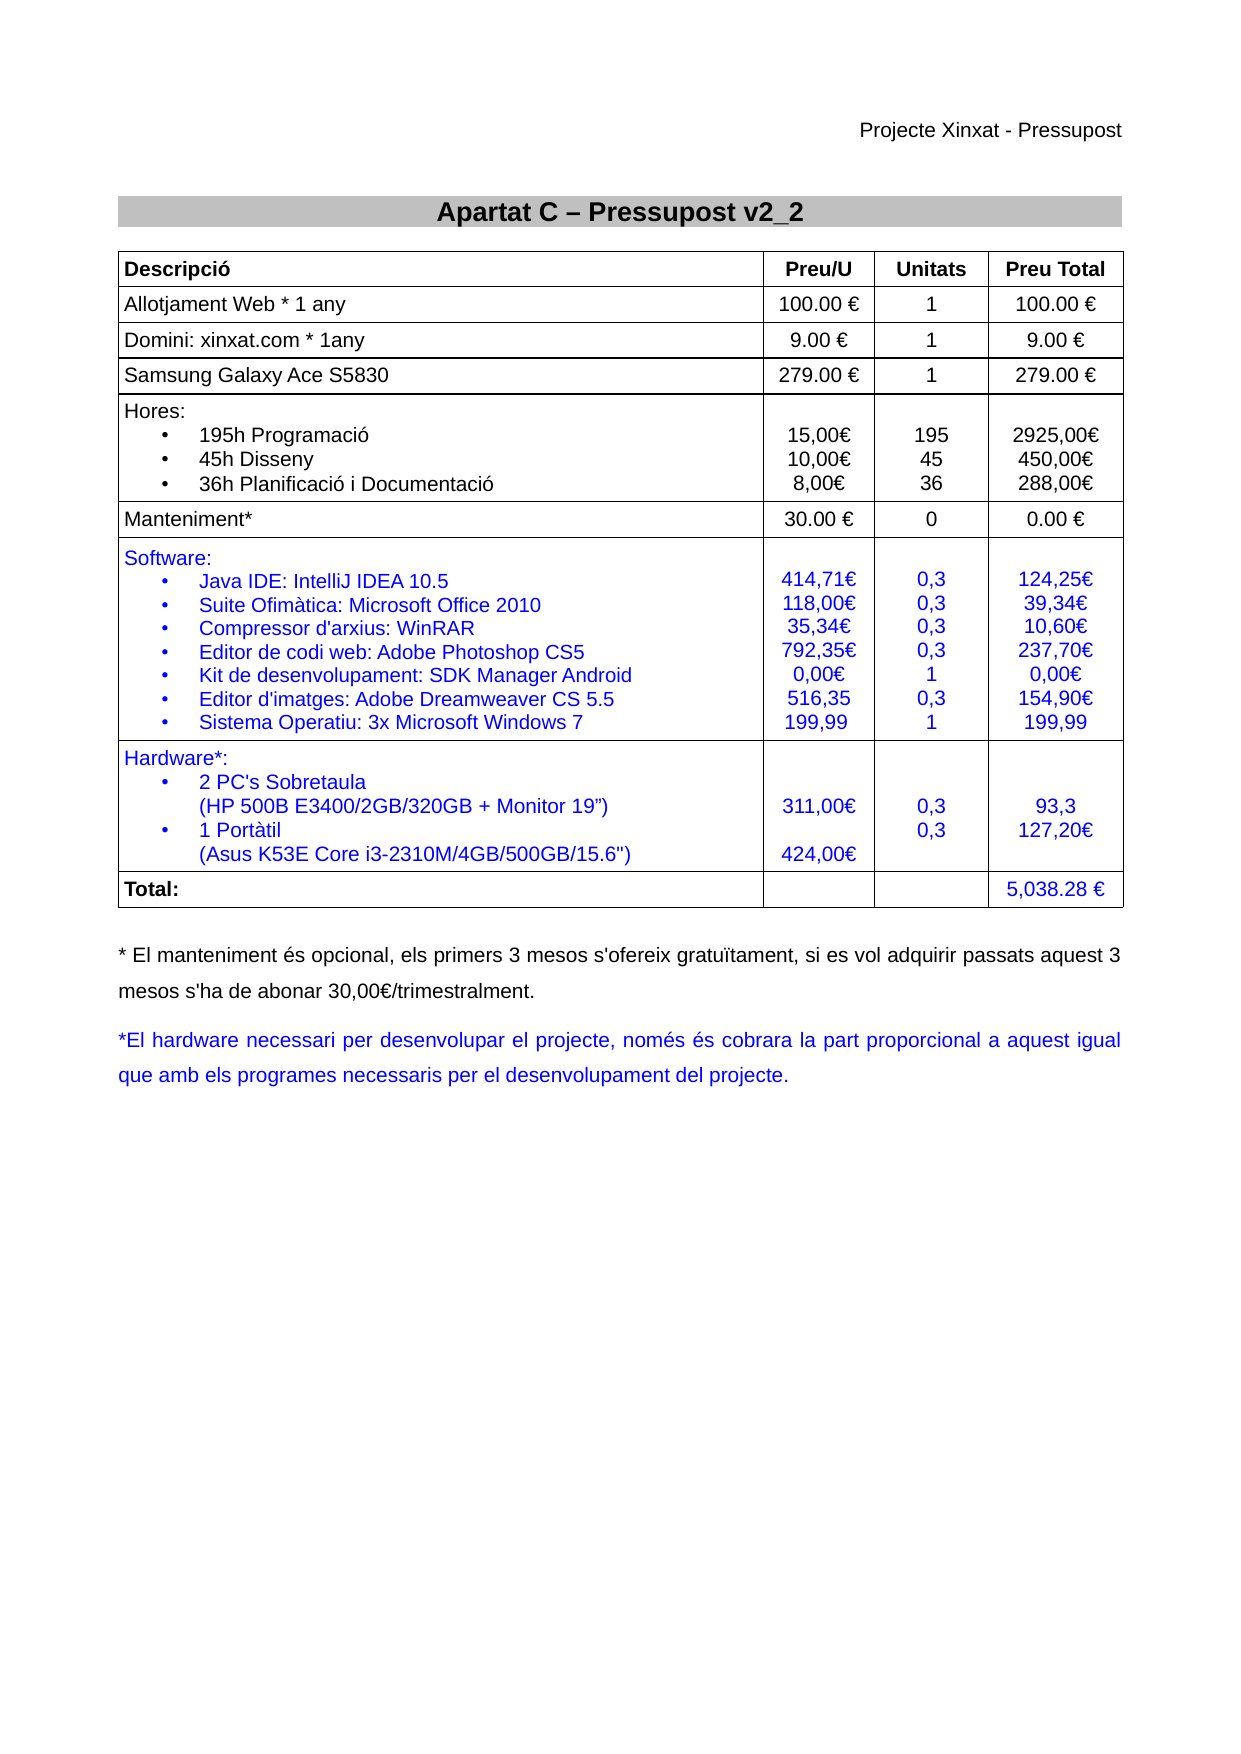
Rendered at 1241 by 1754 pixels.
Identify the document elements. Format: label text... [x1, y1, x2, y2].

table_header Samsung Galaxy Ace S5830 [119, 359, 763, 393]
table_header 279,00 € [989, 359, 1123, 393]
table_cell 93,3 127,20€ [989, 741, 1123, 871]
text * El manteniment és opcional, els primers 3 mesos s'ofereix gratuïtament, si es vol adquirir passats aquest 3 mesos s'ha de abonar 30,00€/trimestralment. [118, 943, 1122, 1003]
table_header Hores: 195h Programació 45h Disseny 36h Planificació i Documentació [119, 395, 763, 501]
text *El hardware necessari per desenvolupar el projecte, només és cobrara la part proporcional a aquest igual que amb els programes necessaris per el desenvolupament del projecte. [118, 1027, 1122, 1087]
table_header 279,00 € [764, 359, 874, 393]
table_cell [875, 872, 988, 907]
text Apartat C – Pressupost v2_2 [118, 196, 1122, 227]
table_cell 311,00€ 424,00€ [764, 741, 874, 871]
table_header Preu/U [764, 252, 874, 286]
table_cell Manteniment* [119, 502, 763, 537]
table_cell 9,00 € [764, 323, 874, 357]
table_cell 0,3 0,3 0,3 0,3 1 0,3 1 [875, 538, 988, 740]
table_cell Total: [119, 872, 763, 907]
table_cell 0 [875, 502, 988, 537]
table_cell 5.038,28 € [989, 872, 1123, 907]
table_header Preu Total [989, 252, 1123, 286]
table_header 2925,00€ 450,00€ 288,00€ [989, 395, 1123, 501]
table_cell 414,71€ 118,00€ 35,34€ 792,35€ 0,00€ 516,35 199,99 [764, 538, 874, 740]
table_cell 100,00 € [989, 287, 1123, 322]
table_header 195 45 36 [875, 395, 988, 501]
table_header Descripció [119, 252, 763, 286]
table_cell 100,00 € [764, 287, 874, 322]
table_cell 1 [875, 287, 988, 322]
table_cell 1 [875, 323, 988, 357]
table_cell [764, 872, 874, 907]
table_cell 0,00 € [989, 502, 1123, 537]
table_header 15,00€ 10,00€ 8,00€ [764, 395, 874, 501]
table_cell 124,25€ 39,34€ 10,60€ 237,70€ 0,00€ 154,90€ 199,99 [989, 538, 1123, 740]
table_header 1 [875, 359, 988, 393]
table_cell 0,3 0,3 [875, 741, 988, 871]
table_cell 9,00 € [989, 323, 1123, 357]
table_header Unitats [875, 252, 988, 286]
table_cell 30,00 € [764, 502, 874, 537]
table_cell Domini: xinxat.com * 1any [119, 323, 763, 357]
table_cell Allotjament Web * 1 any [119, 287, 763, 322]
table_cell Hardware*: 2 PC's Sobretaula (HP 500B E3400/2GB/320GB + Monitor 19”) 1 Portàtil (Asus K53E Core i3-2310M/4GB/500GB/15.6") [119, 741, 763, 871]
table_cell Software: Java IDE: IntelliJ IDEA 10.5 Suite Ofimàtica: Microsoft Office 2010 Compressor d'arxius: WinRAR Editor de codi web: Adobe Photoshop CS5 Kit de desenvolupament: SDK Manager Android Editor d'imatges: Adobe Dreamweaver CS 5.5 Sistema Operatiu: 3x Microsoft Windows 7 [119, 538, 763, 740]
